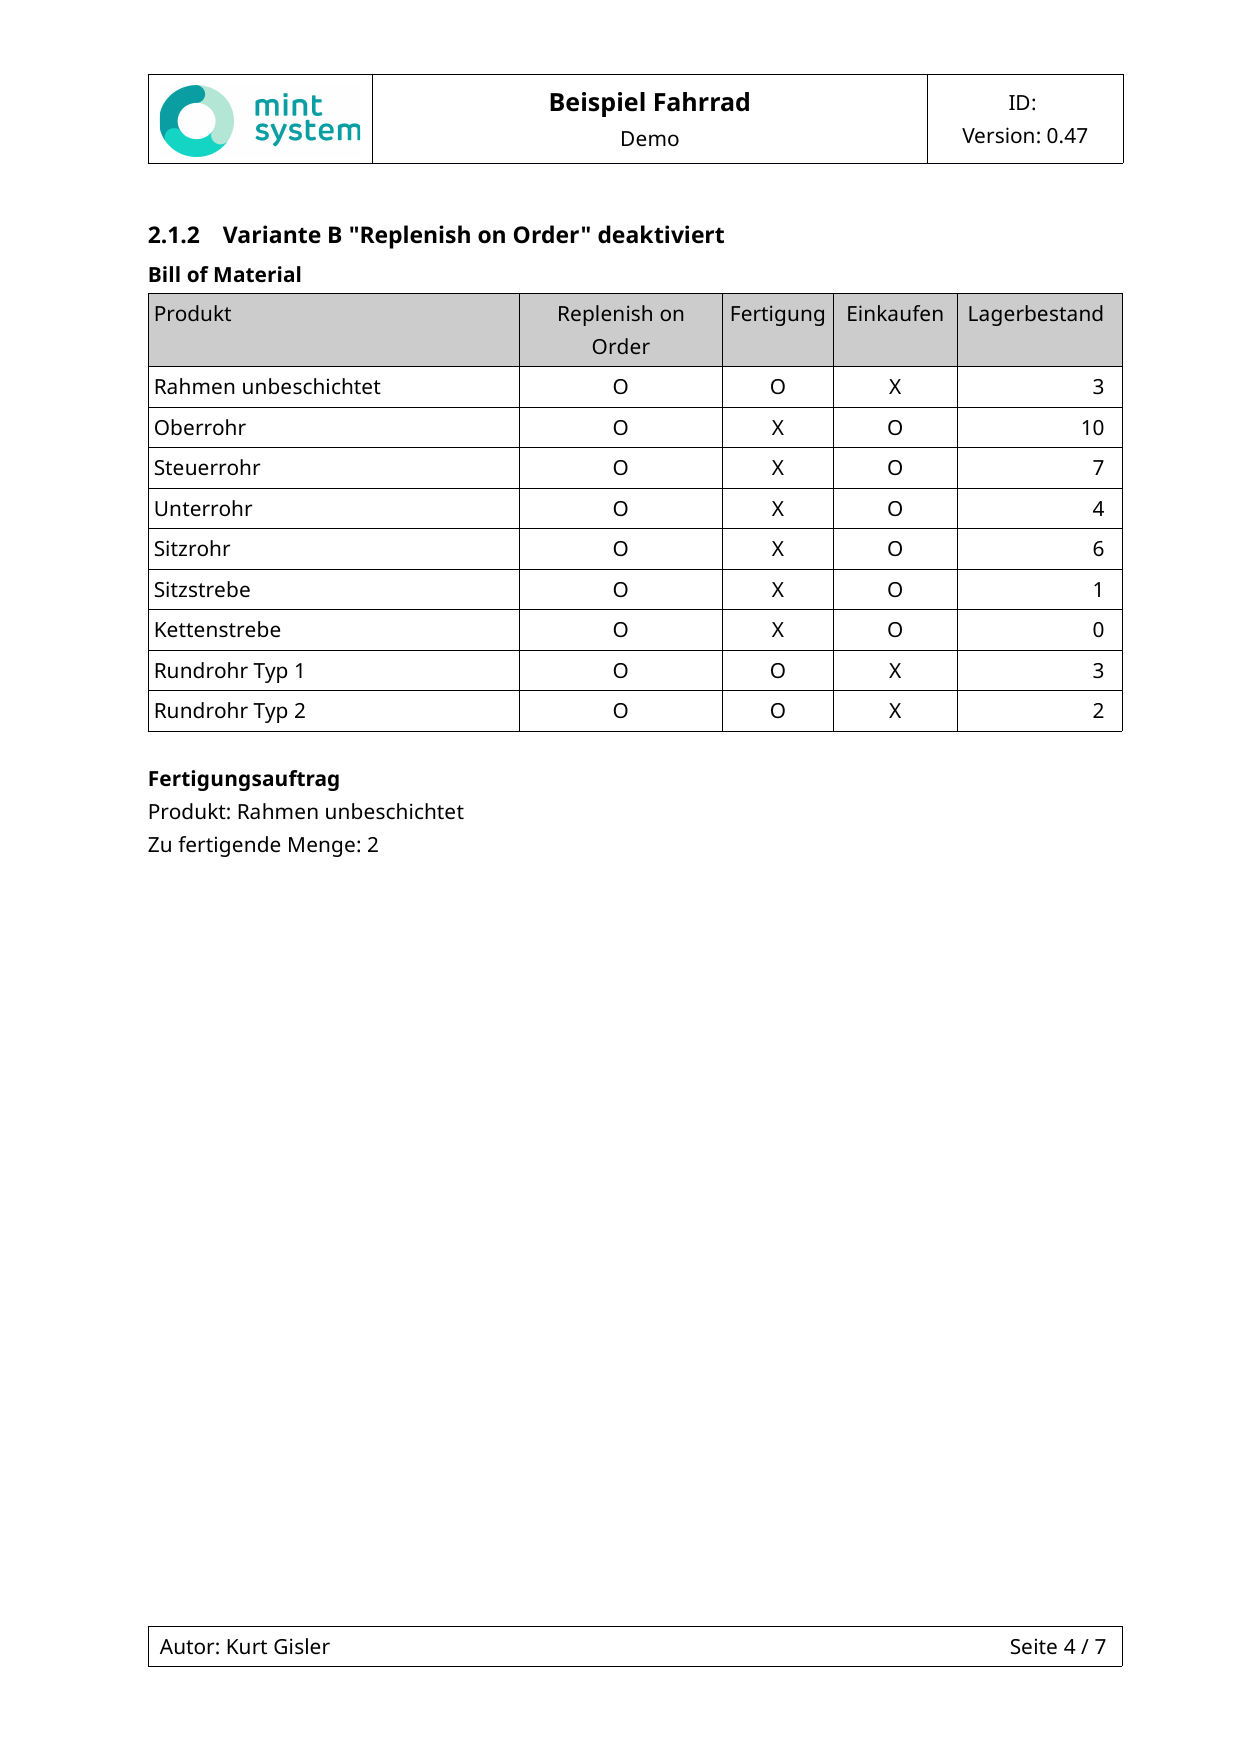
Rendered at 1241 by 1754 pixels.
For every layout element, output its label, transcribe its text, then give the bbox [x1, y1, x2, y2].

table_cell O [834, 570, 957, 609]
table_cell O [520, 408, 722, 447]
table_cell X [834, 651, 957, 690]
text Bill of Material [148, 260, 1122, 289]
table_cell Oberrohr [149, 408, 519, 447]
table_cell O [520, 448, 722, 488]
table_cell 0 [958, 610, 1122, 650]
table_cell Steuerrohr [149, 448, 519, 488]
table_cell 3 [958, 651, 1122, 690]
table_cell X [723, 570, 833, 609]
table_cell 10 [958, 408, 1122, 447]
table_cell O [520, 489, 722, 528]
table_cell O [834, 529, 957, 569]
text Produkt: Rahmen unbeschichtet [148, 797, 1122, 825]
table_cell O [520, 367, 722, 407]
table_cell Kettenstrebe [149, 610, 519, 650]
table_cell O [520, 570, 722, 609]
table_cell Rahmen unbeschichtet [149, 367, 519, 407]
table_cell Sitzstrebe [149, 570, 519, 609]
table_cell Sitzrohr [149, 529, 519, 569]
table_cell O [723, 367, 833, 407]
table_cell X [834, 691, 957, 731]
table_cell 2 [958, 691, 1122, 731]
table_cell X [834, 367, 957, 407]
table_cell O [520, 651, 722, 690]
table_cell 3 [958, 367, 1122, 407]
table_cell O [834, 489, 957, 528]
table_cell O [723, 651, 833, 690]
table_cell O [520, 691, 722, 731]
table_header Lagerbestand [958, 294, 1122, 366]
table_cell X [723, 610, 833, 650]
table_cell O [834, 448, 957, 488]
table_header Produkt [149, 294, 519, 366]
table_header Replenish on Order [520, 294, 722, 366]
table_cell O [834, 610, 957, 650]
table_cell O [520, 610, 722, 650]
subtitle Variante B "Replenish on Order" deaktiviert [148, 218, 1122, 249]
table_header Fertigung [723, 294, 833, 366]
table_cell X [723, 529, 833, 569]
table_cell X [723, 448, 833, 488]
picture [159, 85, 361, 157]
table_cell 4 [958, 489, 1122, 528]
table_cell O [520, 529, 722, 569]
table_cell Unterrohr [149, 489, 519, 528]
text Zu fertigende Menge: 2 [148, 829, 1122, 858]
table_cell Rundrohr Typ 2 [149, 691, 519, 731]
table_cell O [834, 408, 957, 447]
table_cell X [723, 489, 833, 528]
table_cell 7 [958, 448, 1122, 488]
table_cell 1 [958, 570, 1122, 609]
table_header Einkaufen [834, 294, 957, 366]
table_cell X [723, 408, 833, 447]
table_cell O [723, 691, 833, 731]
table_cell 6 [958, 529, 1122, 569]
table_cell Rundrohr Typ 1 [149, 651, 519, 690]
text Fertigungsauftrag [148, 764, 1122, 792]
